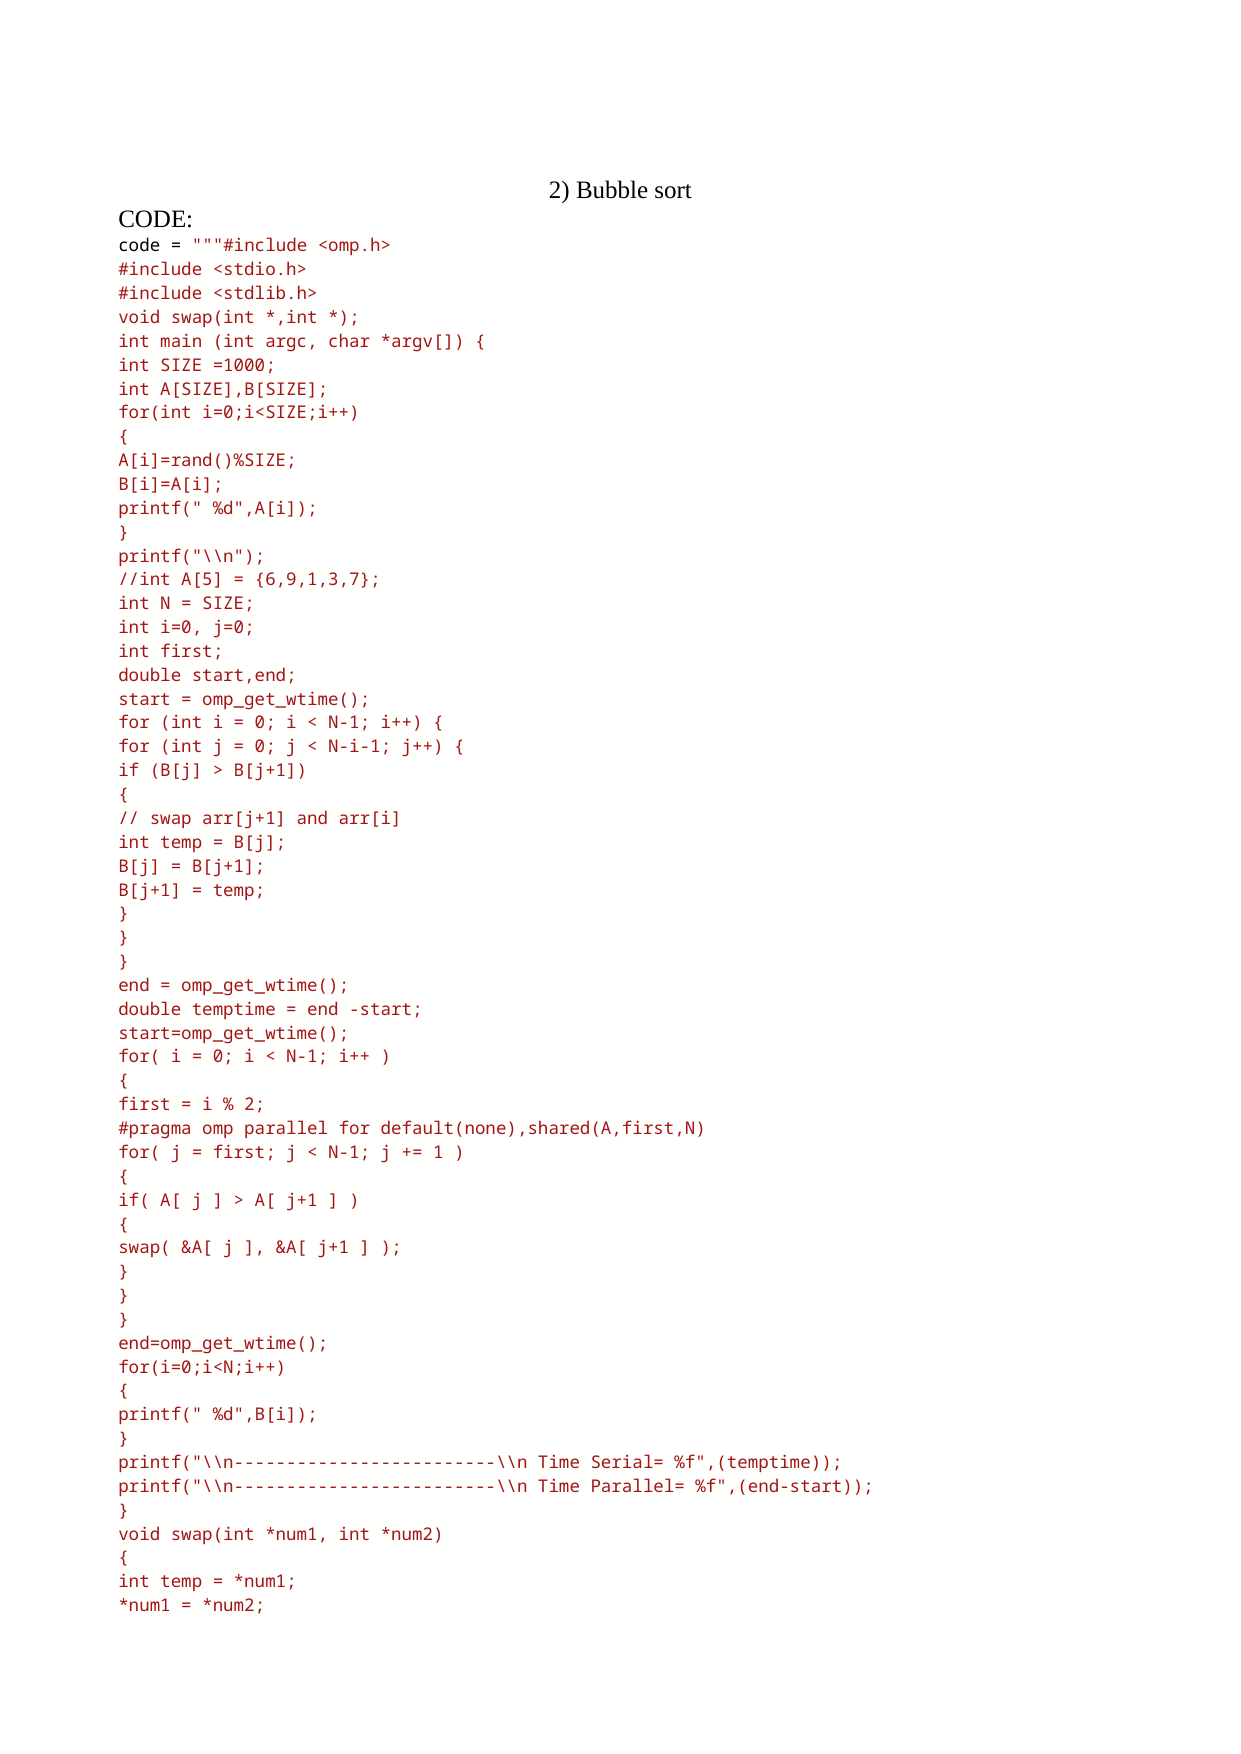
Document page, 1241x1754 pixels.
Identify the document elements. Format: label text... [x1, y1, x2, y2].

text { [118, 782, 1122, 806]
text int i=0, j=0; [118, 615, 1122, 639]
text if( A[ j ] > A[ j+1 ] ) [118, 1187, 1122, 1211]
text } [118, 519, 1122, 543]
text } [118, 1426, 1122, 1450]
text for( j = first; j < N-1; j += 1 ) [118, 1139, 1122, 1163]
text int main (int argc, char *argv[]) { [118, 328, 1122, 352]
text int first; [118, 639, 1122, 662]
text B[j+1] = temp; [118, 877, 1122, 901]
text end=omp_get_wtime(); [118, 1330, 1122, 1354]
text } [118, 1283, 1122, 1307]
text void swap(int *,int *); [118, 305, 1122, 328]
text int temp = B[j]; [118, 829, 1122, 853]
text #pragma omp parallel for default(none),shared(A,first,N) [118, 1116, 1122, 1139]
text double temptime = end -start; [118, 996, 1122, 1020]
text int A[SIZE],B[SIZE]; [118, 376, 1122, 400]
text if (B[j] > B[j+1]) [118, 758, 1122, 782]
text // swap arr[j+1] and arr[i] [118, 806, 1122, 829]
text } [118, 925, 1122, 949]
text } [118, 1259, 1122, 1283]
text printf("\\n"); [118, 543, 1122, 567]
text B[i]=A[i]; [118, 472, 1122, 496]
text for(int i=0;i<SIZE;i++) [118, 400, 1122, 424]
text #include <stdio.h> [118, 257, 1122, 281]
text printf("\\n-------------------------\\n Time Parallel= %f",(end-start)); [118, 1473, 1122, 1497]
text } [118, 1497, 1122, 1521]
text { [118, 1068, 1122, 1092]
text { [118, 424, 1122, 448]
text printf("\\n-------------------------\\n Time Serial= %f",(temptime)); [118, 1450, 1122, 1473]
text CODE: [118, 204, 1122, 233]
text for(i=0;i<N;i++) [118, 1354, 1122, 1378]
text #include <stdlib.h> [118, 281, 1122, 305]
text { [118, 1545, 1122, 1569]
text first = i % 2; [118, 1092, 1122, 1116]
text printf(" %d",A[i]); [118, 496, 1122, 519]
text //int A[5] = {6,9,1,3,7}; [118, 567, 1122, 591]
text void swap(int *num1, int *num2) [118, 1521, 1122, 1545]
text start=omp_get_wtime(); [118, 1020, 1122, 1044]
text code = """#include <omp.h> [118, 233, 1122, 257]
text { [118, 1163, 1122, 1187]
text *num1 = *num2; [118, 1593, 1122, 1617]
text end = omp_get_wtime(); [118, 973, 1122, 996]
text int N = SIZE; [118, 591, 1122, 615]
text printf(" %d",B[i]); [118, 1402, 1122, 1426]
text A[i]=rand()%SIZE; [118, 448, 1122, 472]
text } [118, 949, 1122, 973]
text int SIZE =1000; [118, 352, 1122, 376]
text B[j] = B[j+1]; [118, 853, 1122, 877]
text { [118, 1211, 1122, 1235]
text double start,end; [118, 662, 1122, 686]
text } [118, 901, 1122, 925]
text for (int j = 0; j < N-i-1; j++) { [118, 734, 1122, 758]
text { [118, 1378, 1122, 1402]
text int temp = *num1; [118, 1569, 1122, 1593]
text } [118, 1307, 1122, 1330]
text for( i = 0; i < N-1; i++ ) [118, 1044, 1122, 1068]
text for (int i = 0; i < N-1; i++) { [118, 710, 1122, 734]
text swap( &A[ j ], &A[ j+1 ] ); [118, 1235, 1122, 1259]
text 2) Bubble sort [118, 176, 1122, 204]
text start = omp_get_wtime(); [118, 686, 1122, 710]
